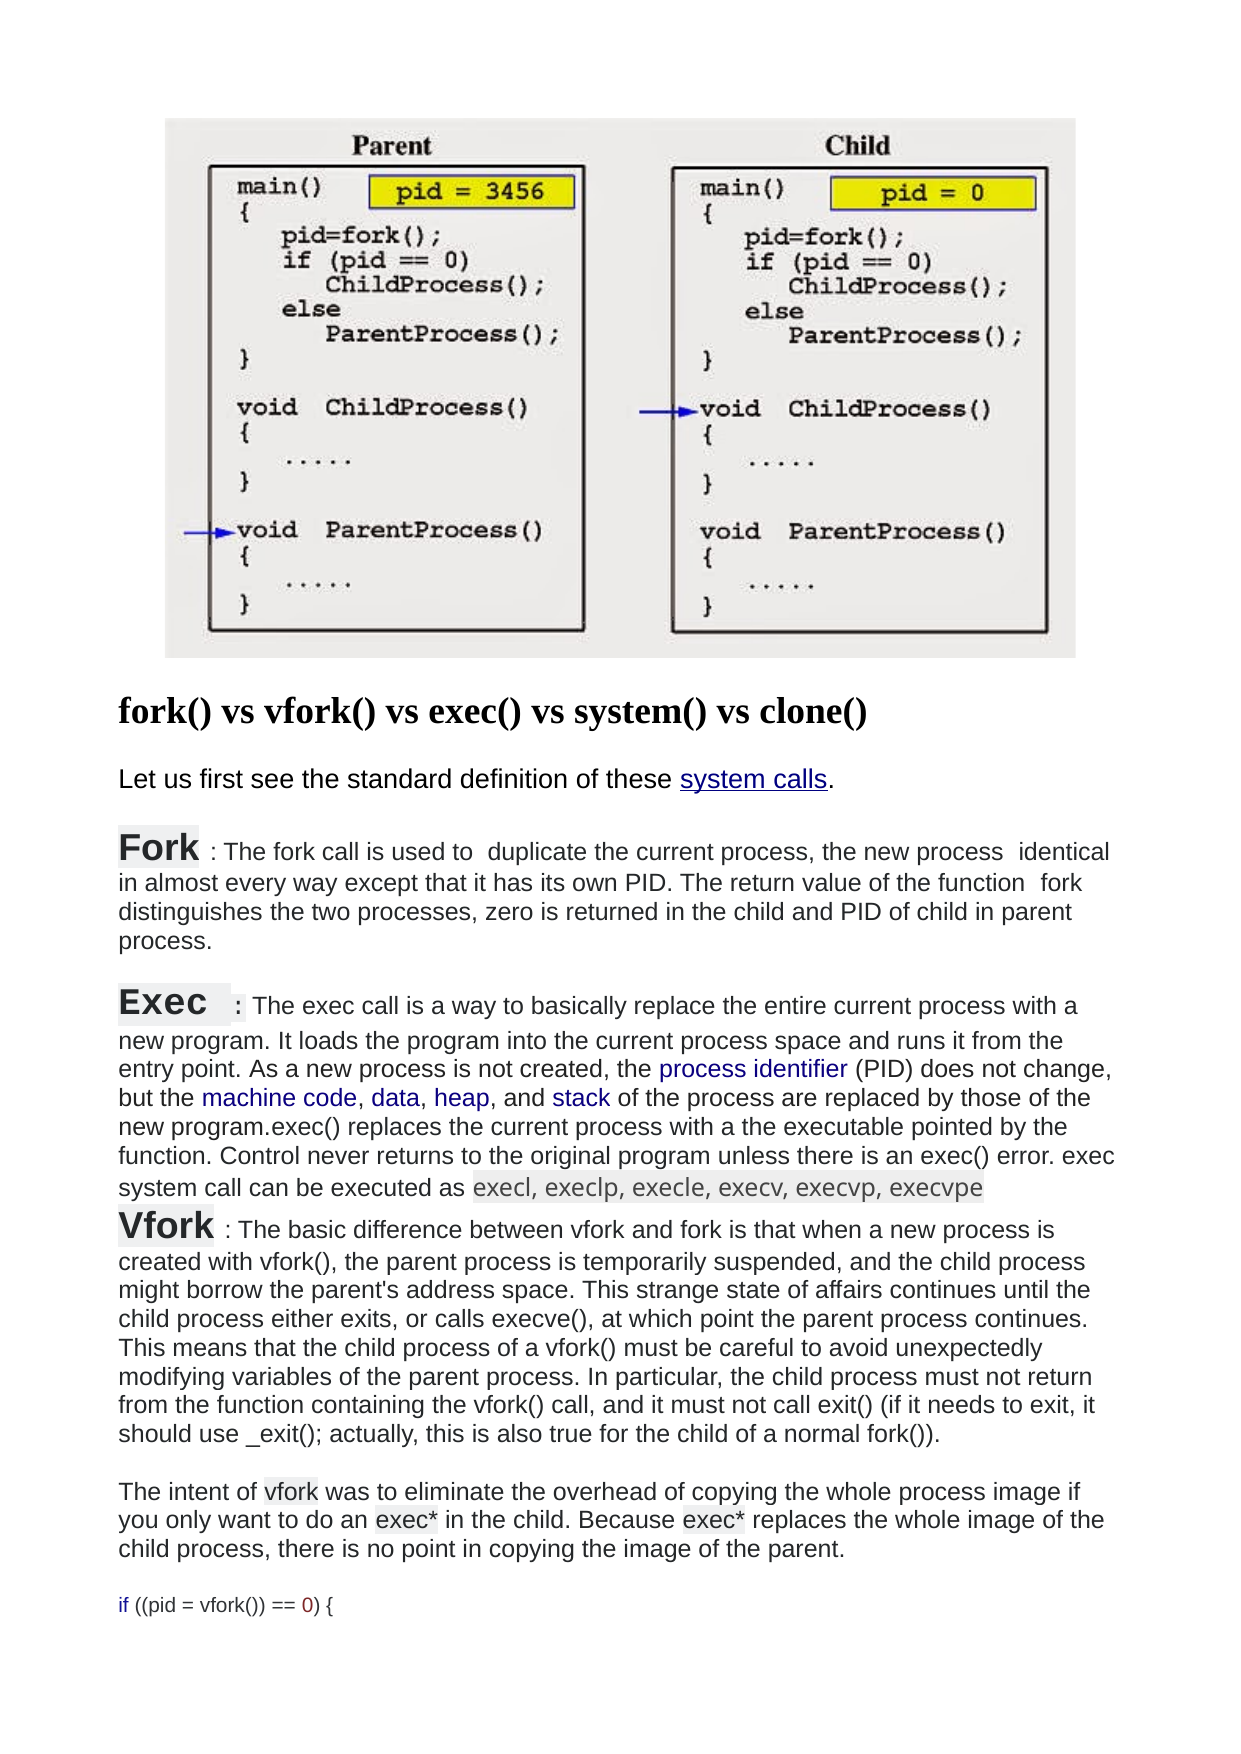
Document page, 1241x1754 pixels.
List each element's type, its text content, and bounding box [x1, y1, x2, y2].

text Vfork : The basic difference between vfork and fork is that when a new process is created with vfork(), the parent process is temporarily suspended, and the child process might borrow the parent's address space. This strange state of affairs continues until the child process either exits, or calls execve(), at which point the parent process continues. [118, 1203, 1122, 1333]
text The intent of vfork was to eliminate the overhead of copying the whole process image if you only want to do an exec* in the child. Because exec* replaces the whole image of the child process, there is no point in copying the image of the parent. [118, 1477, 1122, 1563]
text Fork : The fork call is used to duplicate the current process, the new process identical in almost every way except that it has its own PID. The return value of the function fork distinguishes the two processes, zero is returned in the child and PID of child in parent process. [118, 825, 1122, 954]
text Exec : The exec call is a way to basically replace the entire current process with a new program. It loads the program into the current process space and runs it from the entry point. As a new process is not created, the process identifier (PID) does not change, but the machine code, data, heap, and stack of the process are replaced by those of the new program.exec() replaces the current process with a the executable pointed by the function. Control never returns to the original program unless there is an exec() error. exec system call can be executed as execl, execlp, execle, execv, execvp, execvpe [118, 983, 1122, 1203]
text This means that the child process of a vfork() must be careful to avoid unexpectedly modifying variables of the parent process. In particular, the child process must not return from the function containing the vfork() call, and it must not call exit() (if it needs to exit, it should use _exit(); actually, this is also true for the child of a normal fork()). [118, 1333, 1122, 1448]
picture [164, 118, 1076, 658]
text fork() vs vfork() vs exec() vs system() vs clone() Let us first see the standard definition of these system calls. [118, 688, 1122, 825]
text if ((pid = vfork()) == 0) { [118, 1592, 1122, 1616]
